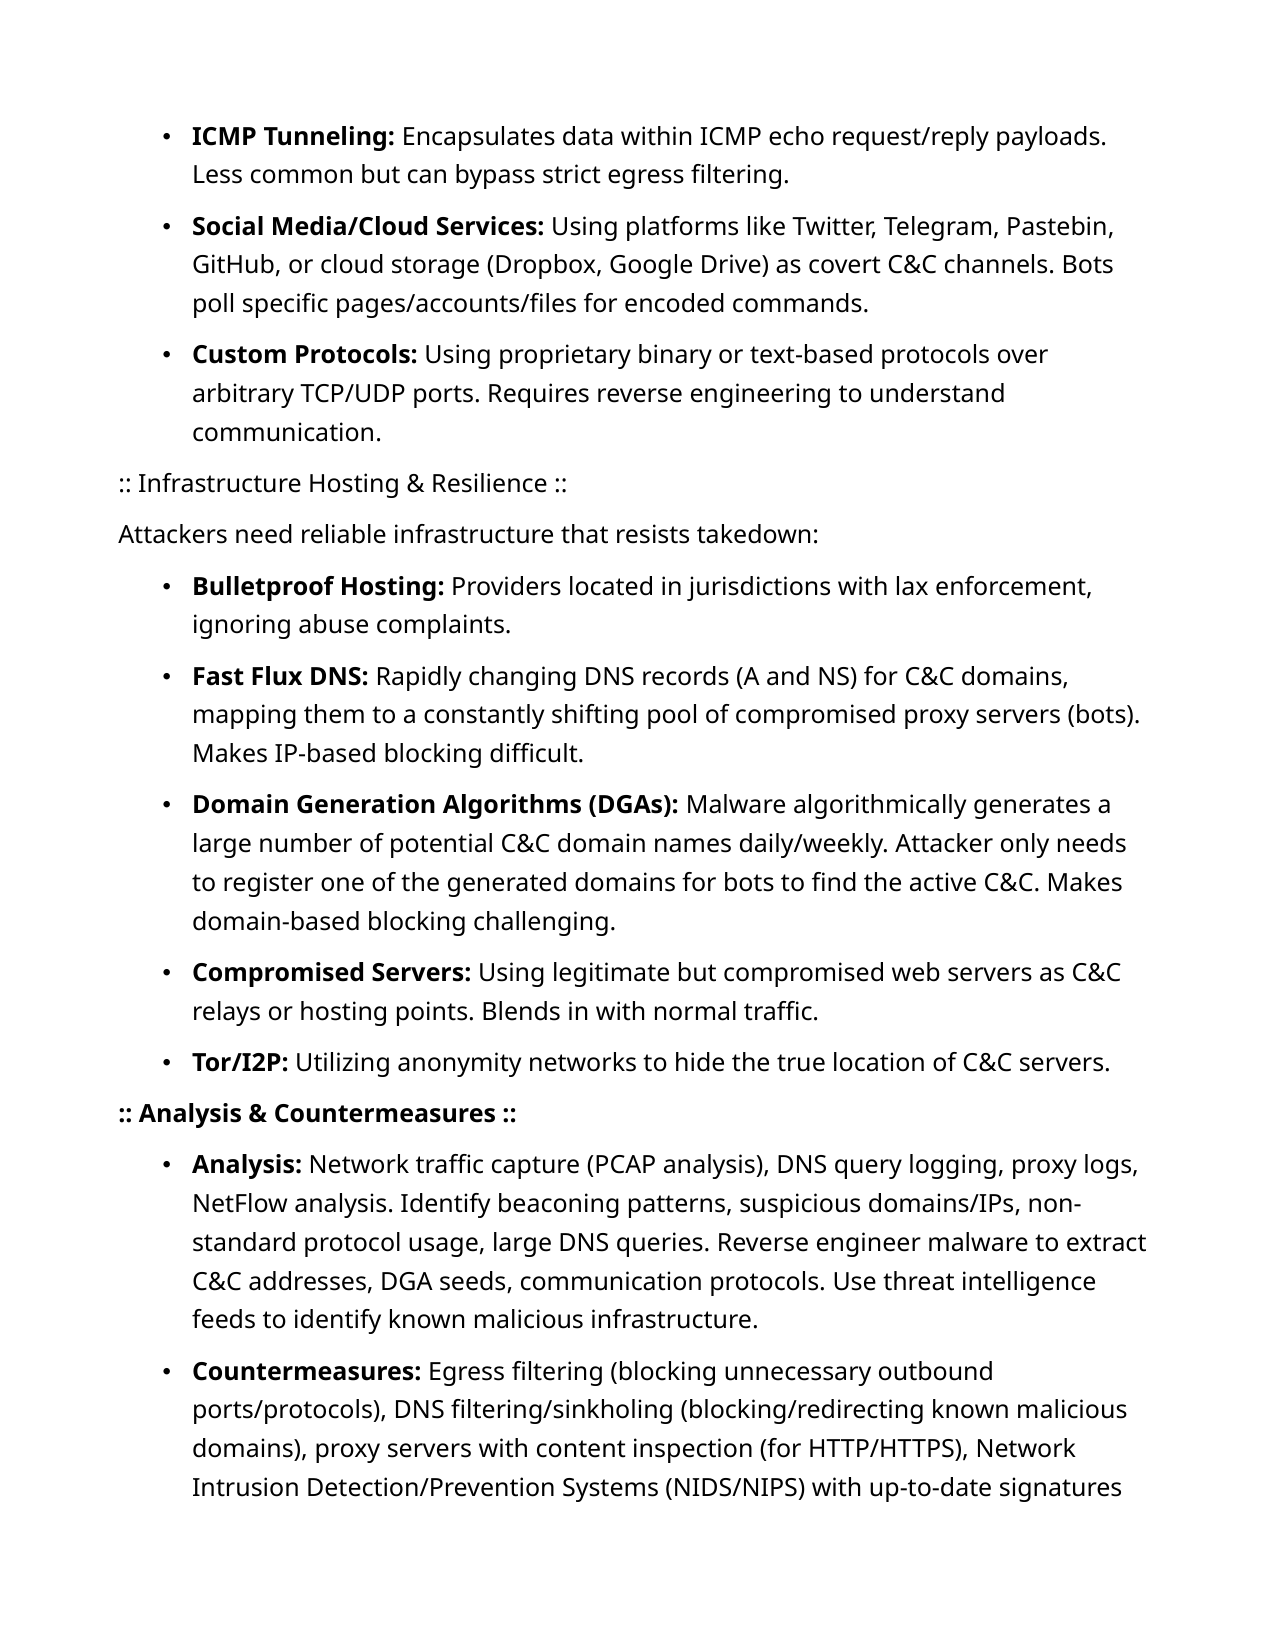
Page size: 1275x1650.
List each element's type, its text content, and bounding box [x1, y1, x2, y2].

list Custom Protocols: Using proprietary binary or text-based protocols over arbitrary TCP/UDP ports. Requires reverse engineering to understand communication. [162, 337, 1157, 448]
list Fast Flux DNS: Rapidly changing DNS records (A and NS) for C&C domains, mapping them to a constantly shifting pool of compromised proxy servers (bots). Makes IP-based blocking difficult. [162, 658, 1157, 770]
list Bulletproof Hosting: Providers located in jurisdictions with lax enforcement, ignoring abuse complaints. [162, 568, 1157, 641]
list Analysis: Network traffic capture (PCAP analysis), DNS query logging, proxy logs, NetFlow analysis. Identify beaconing patterns, suspicious domains/IPs, non-standard protocol usage, large DNS queries. Reverse engineer malware to extract C&C addresses, DGA seeds, communication protocols. Use threat intelligence feeds to identify known malicious infrastructure. [162, 1147, 1157, 1336]
text :: Infrastructure Hosting & Resilience :: [118, 466, 1157, 500]
list Social Media/Cloud Services: Using platforms like Twitter, Telegram, Pastebin, GitHub, or cloud storage (Dropbox, Google Drive) as covert C&C channels. Bots poll specific pages/accounts/files for encoded commands. [162, 208, 1157, 320]
list Countermeasures: Egress filtering (blocking unnecessary outbound ports/protocols), DNS filtering/sinkholing (blocking/redirecting known malicious domains), proxy servers with content inspection (for HTTP/HTTPS), Network Intrusion Detection/Prevention Systems (NIDS/NIPS) with up-to-date signatures [162, 1353, 1157, 1503]
list Tor/I2P: Utilizing anonymity networks to hide the true location of C&C servers. [162, 1044, 1157, 1078]
list ICMP Tunneling: Encapsulates data within ICMP echo request/reply payloads. Less common but can bypass strict egress filtering. [162, 118, 1157, 191]
list Domain Generation Algorithms (DGAs): Malware algorithmically generates a large number of potential C&C domain names daily/weekly. Attacker only needs to register one of the generated domains for bots to find the active C&C. Makes domain-based blocking challenging. [162, 787, 1157, 937]
text :: Analysis & Countermeasures :: [118, 1096, 1157, 1130]
text Attackers need reliable infrastructure that resists takedown: [118, 517, 1157, 551]
list Compromised Servers: Using legitimate but compromised web servers as C&C relays or hosting points. Blends in with normal traffic. [162, 954, 1157, 1027]
